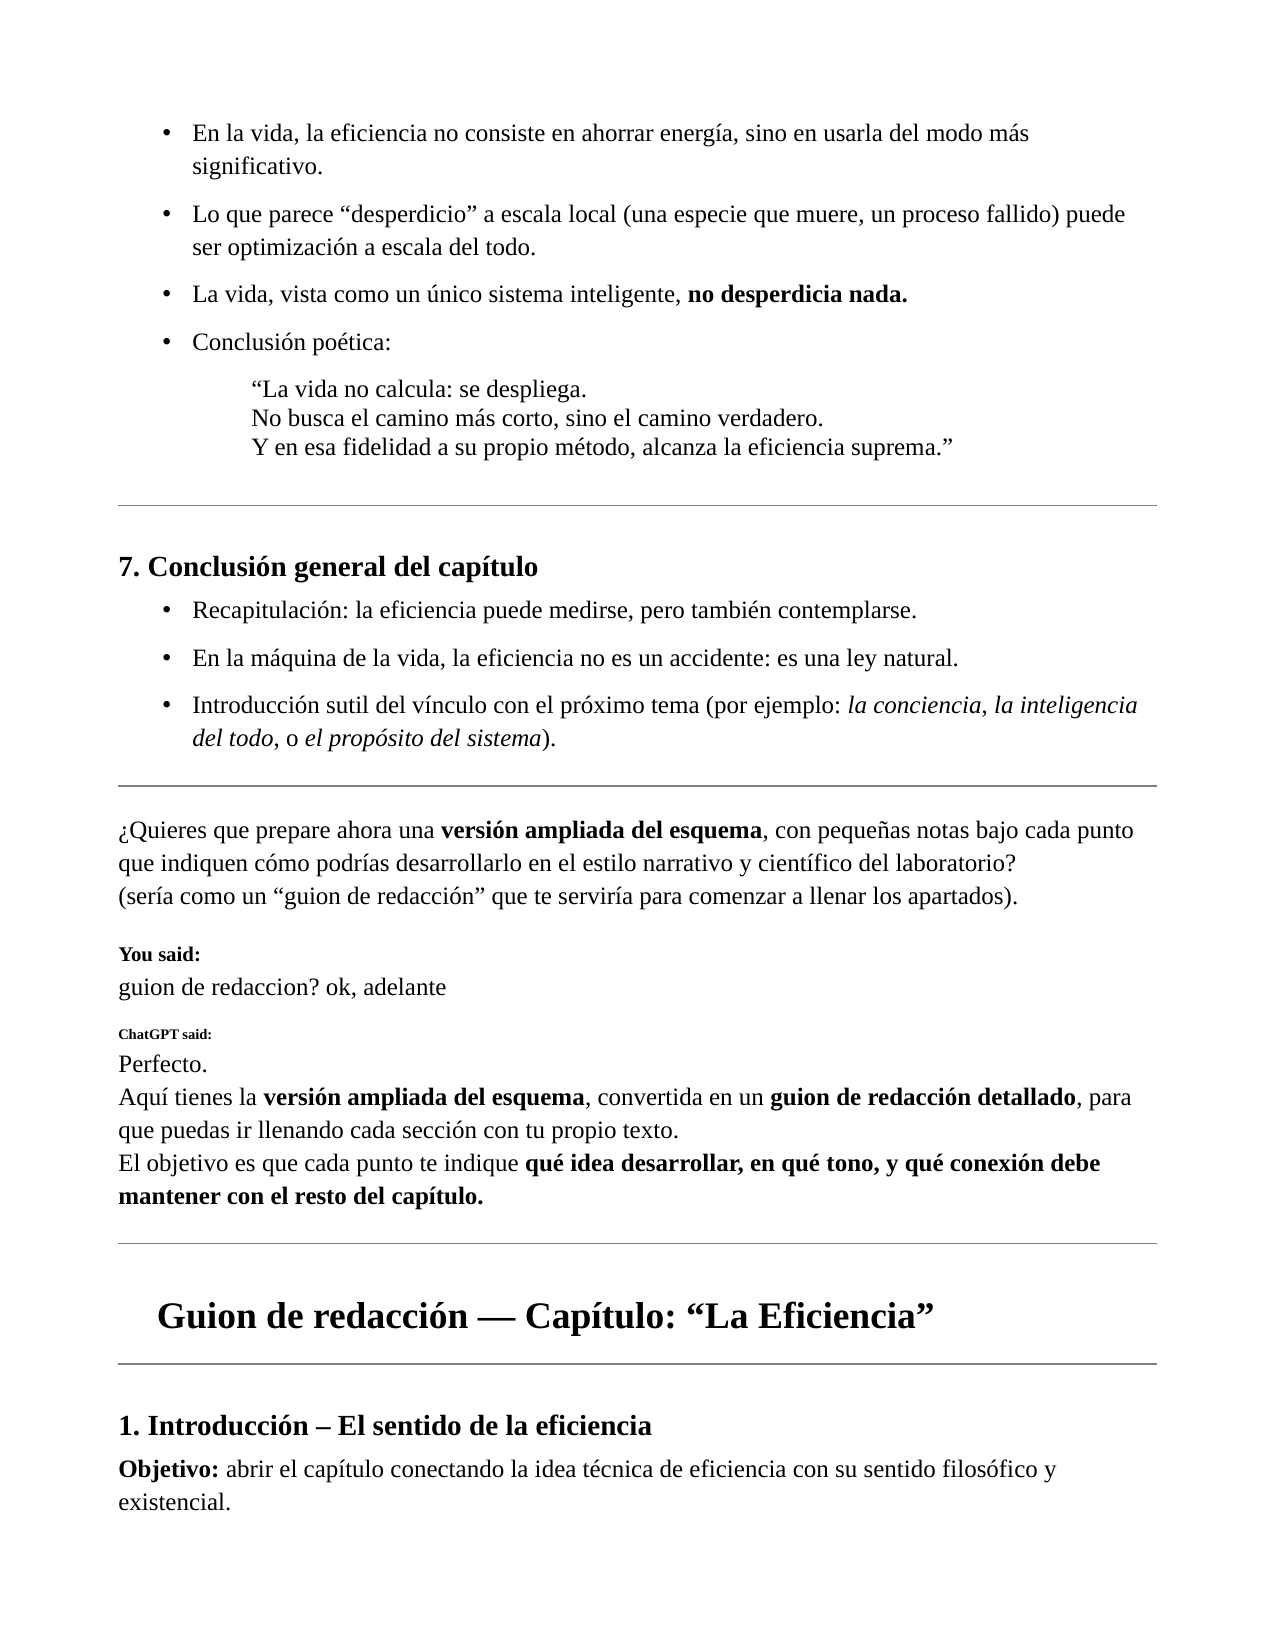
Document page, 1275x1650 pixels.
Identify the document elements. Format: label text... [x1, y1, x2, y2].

text ¿Quieres que prepare ahora una versión ampliada del esquema, con pequeñas notas bajo cada punto que indiquen cómo podrías desarrollarlo en el estilo narrativo y científico del laboratorio? (sería como un “guion de redacción” que te serviría para comenzar a llenar los apartados). [118, 815, 1157, 910]
list Recapitulación: la eficiencia puede medirse, pero también contemplarse. [162, 595, 1157, 624]
list La vida, vista como un único sistema inteligente, no desperdicia nada. [162, 279, 1157, 308]
list En la vida, la eficiencia no consiste en ahorrar energía, sino en usarla del modo más significativo. [162, 118, 1157, 180]
subtitle You said: [118, 941, 1157, 966]
text Perfecto. Aquí tienes la versión ampliada del esquema, convertida en un guion de redacción detallado, para que puedas ir llenando cada sección con tu propio texto. El objetivo es que cada punto te indique qué idea desarrollar, en qué tono, y qué conexión debe mantener con el resto del capítulo. [118, 1049, 1157, 1209]
list Conclusión poética: [162, 327, 1157, 356]
subtitle 1. Introducción – El sentido de la eficiencia [118, 1408, 1157, 1441]
text guion de redaccion? ok, adelante [118, 972, 1157, 1001]
text Objetivo: abrir el capítulo conectando la idea técnica de eficiencia con su sentido filosófico y existencial. [118, 1454, 1157, 1516]
list Introducción sutil del vínculo con el próximo tema (por ejemplo: la conciencia, la inteligencia del todo, o el propósito del sistema). [162, 690, 1157, 752]
list En la máquina de la vida, la eficiencia no es un accidente: es una ley natural. [162, 643, 1157, 672]
subtitle ChatGPT said: [118, 1026, 1157, 1042]
subtitle 7. Conclusión general del capítulo [118, 549, 1157, 583]
list “La vida no calcula: se despliega. No busca el camino más corto, sino el camino verdadero. Y en esa fidelidad a su propio método, alcanza la eficiencia suprema.” [222, 374, 1098, 461]
list Lo que parece “desperdicio” a escala local (una especie que muere, un proceso fallido) puede ser optimización a escala del todo. [162, 199, 1157, 261]
subtitle 🧭 Guion de redacción — Capítulo: “La Eficiencia” [118, 1293, 1157, 1337]
